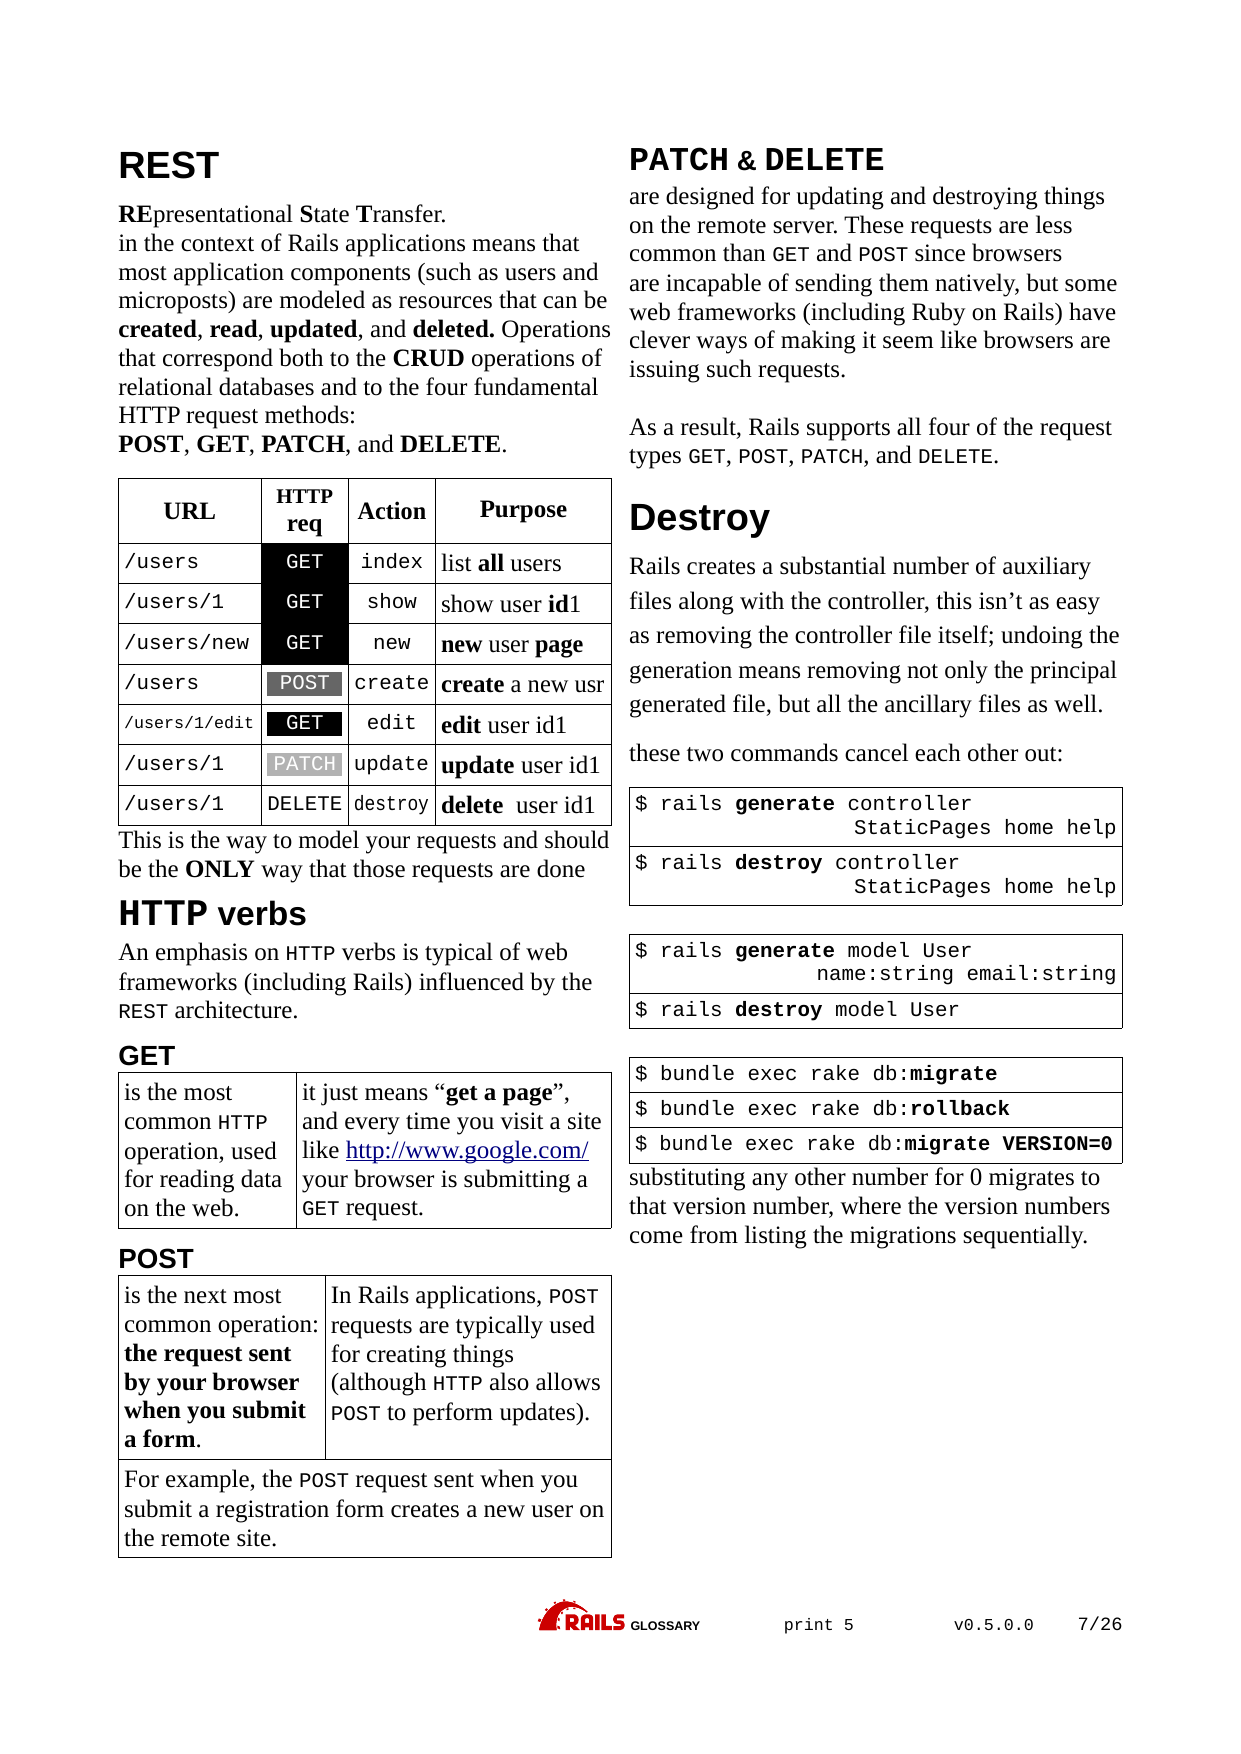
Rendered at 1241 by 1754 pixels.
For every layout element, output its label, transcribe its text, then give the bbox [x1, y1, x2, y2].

table_cell GET [262, 544, 348, 583]
text REpresentational State Transfer. [118, 199, 611, 228]
table_cell edit [349, 705, 435, 744]
table_cell For example, the POST request sent when you submit a registration form creates a new user on the remote site. [119, 1460, 611, 1557]
table_cell /users [119, 544, 261, 583]
text these two commands cancel each other out: [629, 738, 1122, 767]
text Rails creates a substantial number of auxiliary files along with the controller, this isn’t as easy as removing the controller file itself; undoing the generation means removing not only the principal generated file, but all the ancillary files as well. [629, 551, 1122, 718]
subtitle Destroy [629, 495, 1122, 539]
table_cell $ rails destroy controller StaticPages home help [630, 847, 1122, 905]
text POST, GET, PATCH, and DELETE. [118, 429, 611, 458]
table_header URL [119, 479, 261, 543]
table_cell list all users [436, 544, 611, 583]
table_header is the most common HTTP operation, used for reading data on the web. [119, 1073, 296, 1228]
subtitle POST [118, 1243, 611, 1274]
table_cell destroy [349, 786, 435, 825]
text This is the way to model your requests and should be the ONLY way that those requests are done [118, 826, 611, 882]
table_cell index [349, 544, 435, 583]
table_header $ bundle exec rake db:migrate [630, 1058, 1122, 1092]
table_header $ rails generate controller StaticPages home help [630, 788, 1122, 846]
table_header Action [349, 479, 435, 543]
table_cell show user id1 [436, 584, 611, 623]
table_cell update [349, 745, 435, 784]
table_cell POST [262, 665, 348, 704]
table_cell /users/1 [119, 584, 261, 623]
table_cell edit user id1 [436, 705, 611, 744]
table_cell show [349, 584, 435, 623]
text substituting any other number for 0 migrates to that version number, where the version numbers come from listing the migrations sequentially. [629, 1164, 1122, 1249]
table_cell /users [119, 665, 261, 704]
table_cell $ rails destroy model User [630, 994, 1122, 1028]
table_header is the next most common operation: the request sent by your browser when you submit a form. [119, 1276, 325, 1459]
text As a result, Rails supports all four of the request types GET, POST, PATCH, and DELETE. [629, 412, 1122, 470]
table_cell GET [262, 705, 348, 744]
table_cell new [349, 624, 435, 664]
text are incapable of sending them natively, but some web frameworks (including Ruby on Rails) have clever ways of making it seem like browsers are issuing such requests. [629, 268, 1122, 383]
table_header $ rails generate model User name:string email:string [630, 935, 1122, 993]
table_cell create a new usr [436, 665, 611, 704]
subtitle PATCH & DELETE [629, 143, 1122, 181]
table_cell /users/new [119, 624, 261, 664]
table_header HTTP req [262, 479, 348, 543]
text in the context of Rails applications means that most application components (such as users and microposts) are modeled as resources that can be created, read, updated, and deleted. Operations that correspond both to the CRUD operations of relational databases and to the four fundamental HTTP request methods: [118, 228, 611, 429]
text are designed for updating and destroying things on the remote server. These requests are less common than GET and POST since browsers [629, 181, 1122, 268]
table_cell new user page [436, 624, 611, 664]
table_header Purpose [436, 479, 611, 543]
table_cell delete user id1 [436, 786, 611, 825]
table_cell DELETE [262, 786, 348, 825]
table_cell /users/1/edit [119, 705, 261, 744]
text An emphasis on HTTP verbs is typical of web frameworks (including Rails) influenced by the REST architecture. [118, 937, 611, 1025]
table_cell create [349, 665, 435, 704]
subtitle GET [118, 1040, 611, 1072]
table_cell $ bundle exec rake db:rollback [630, 1093, 1122, 1127]
table_cell GET [262, 584, 348, 623]
table_cell $ bundle exec rake db:migrate VERSION=0 [630, 1128, 1122, 1162]
subtitle HTTP verbs [118, 894, 611, 937]
table_header In Rails applications, POST requests are typically used for creating things (although HTTP also allows POST to perform updates). [326, 1276, 611, 1459]
table_cell /users/1 [119, 745, 261, 784]
table_cell update user id1 [436, 745, 611, 784]
table_header it just means “get a page”, and every time you visit a site like http://www.google.com/ your browser is submitting a GET request. [297, 1073, 611, 1228]
table_cell GET [262, 624, 348, 664]
table_cell /users/1 [119, 786, 261, 825]
table_cell PATCH [262, 745, 348, 784]
subtitle REST [118, 143, 611, 187]
